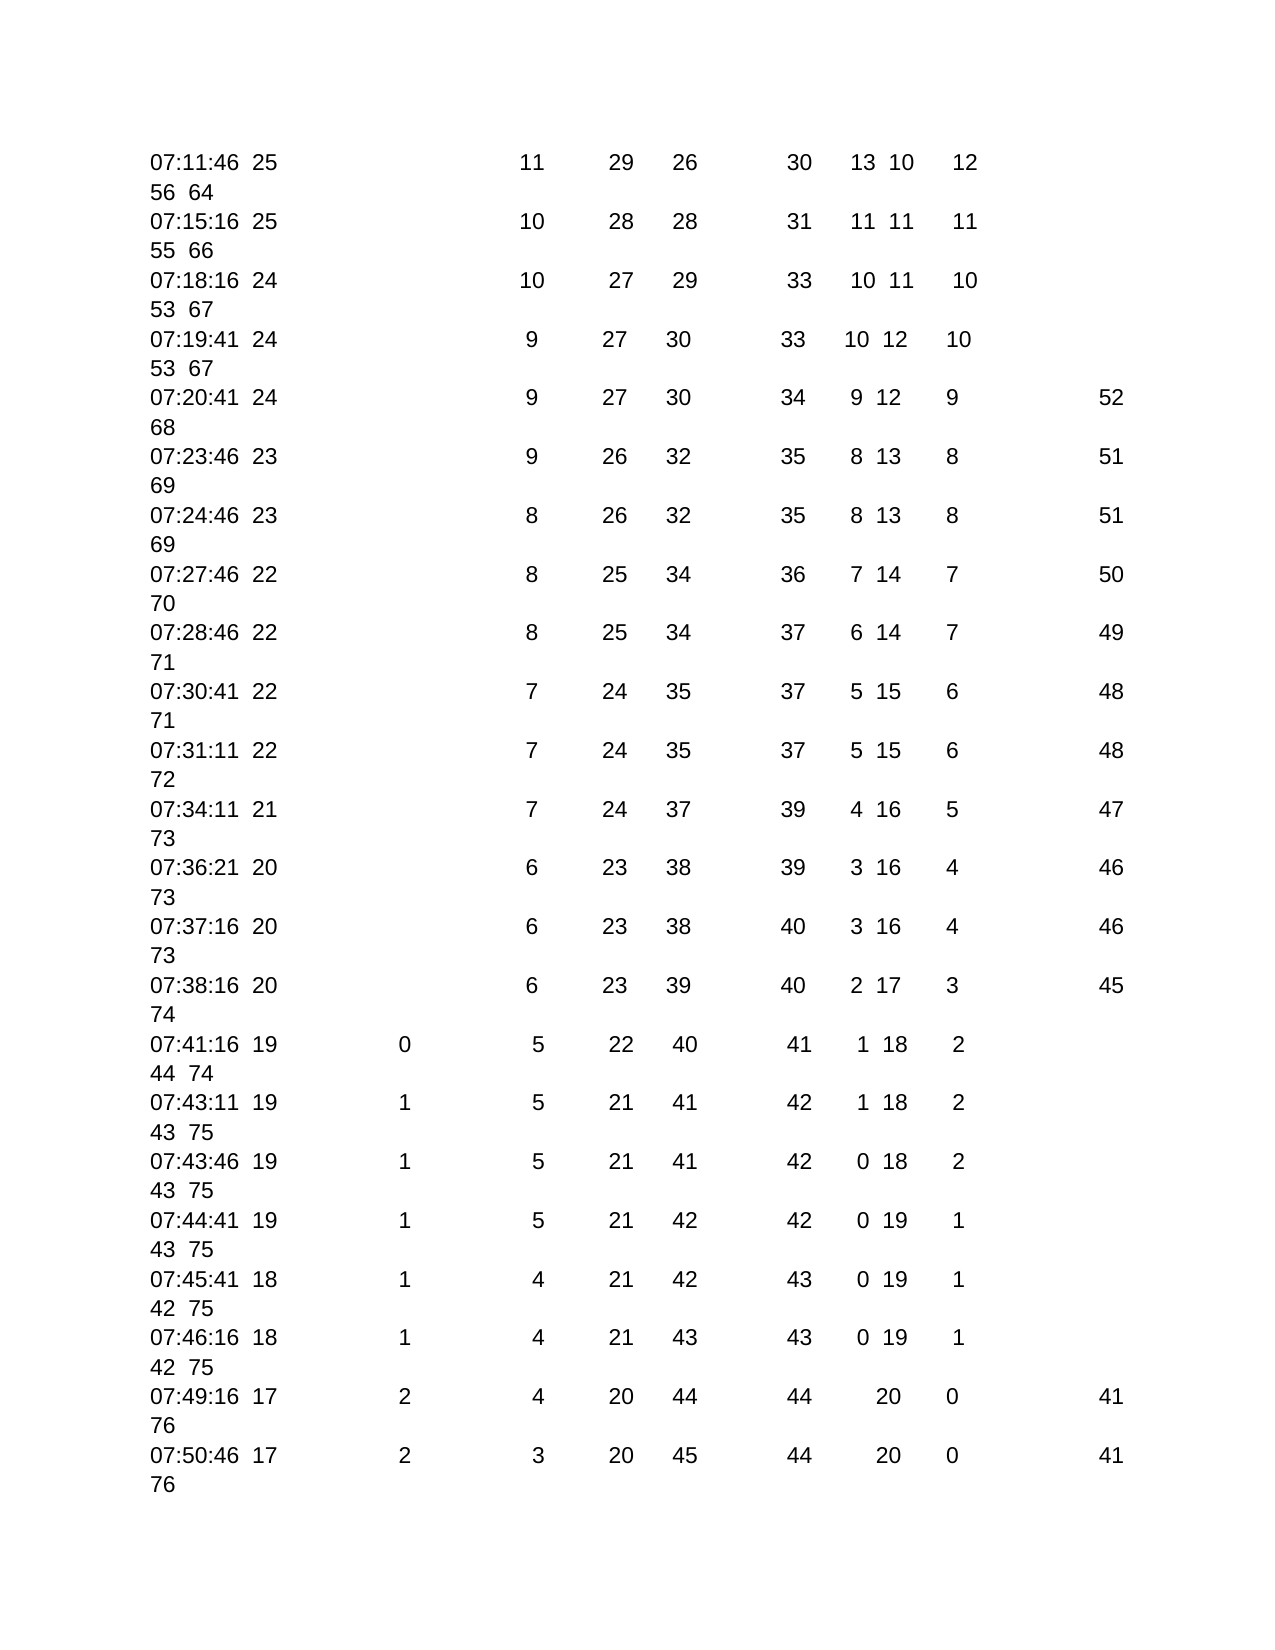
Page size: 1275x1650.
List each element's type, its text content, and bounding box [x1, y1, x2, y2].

text 07:27:46 22 8 25 34 36 7 14 7 50 70 [150, 561, 1125, 616]
text 07:11:46 25 11 29 26 30 13 10 12 56 64 [150, 150, 1125, 205]
text 07:28:46 22 8 25 34 37 6 14 7 49 71 [150, 620, 1125, 675]
text 07:30:41 22 7 24 35 37 5 15 6 48 71 [150, 679, 1125, 734]
text 07:34:11 21 7 24 37 39 4 16 5 47 73 [150, 796, 1125, 851]
text 07:18:16 24 10 27 29 33 10 11 10 53 67 [150, 267, 1125, 322]
text 07:45:41 18 1 4 21 42 43 0 19 1 42 75 [150, 1266, 1125, 1321]
text 07:19:41 24 9 27 30 33 10 12 10 53 67 [150, 326, 1125, 381]
text 07:15:16 25 10 28 28 31 11 11 11 55 66 [150, 209, 1125, 264]
text 07:24:46 23 8 26 32 35 8 13 8 51 69 [150, 502, 1125, 557]
text 07:37:16 20 6 23 38 40 3 16 4 46 73 [150, 914, 1125, 969]
text 07:20:41 24 9 27 30 34 9 12 9 52 68 [150, 385, 1125, 440]
text 07:43:46 19 1 5 21 41 42 0 18 2 43 75 [150, 1149, 1125, 1204]
text 07:49:16 17 2 4 20 44 44 20 0 41 76 [150, 1384, 1125, 1439]
text 07:46:16 18 1 4 21 43 43 0 19 1 42 75 [150, 1325, 1125, 1380]
text 07:36:21 20 6 23 38 39 3 16 4 46 73 [150, 855, 1125, 910]
text 07:41:16 19 0 5 22 40 41 1 18 2 44 74 [150, 1031, 1125, 1086]
text 07:23:46 23 9 26 32 35 8 13 8 51 69 [150, 444, 1125, 499]
text 07:50:46 17 2 3 20 45 44 20 0 41 76 [150, 1442, 1125, 1497]
text 07:31:11 22 7 24 35 37 5 15 6 48 72 [150, 737, 1125, 792]
text 07:43:11 19 1 5 21 41 42 1 18 2 43 75 [150, 1090, 1125, 1145]
text 07:38:16 20 6 23 39 40 2 17 3 45 74 [150, 972, 1125, 1027]
text 07:44:41 19 1 5 21 42 42 0 19 1 43 75 [150, 1207, 1125, 1262]
